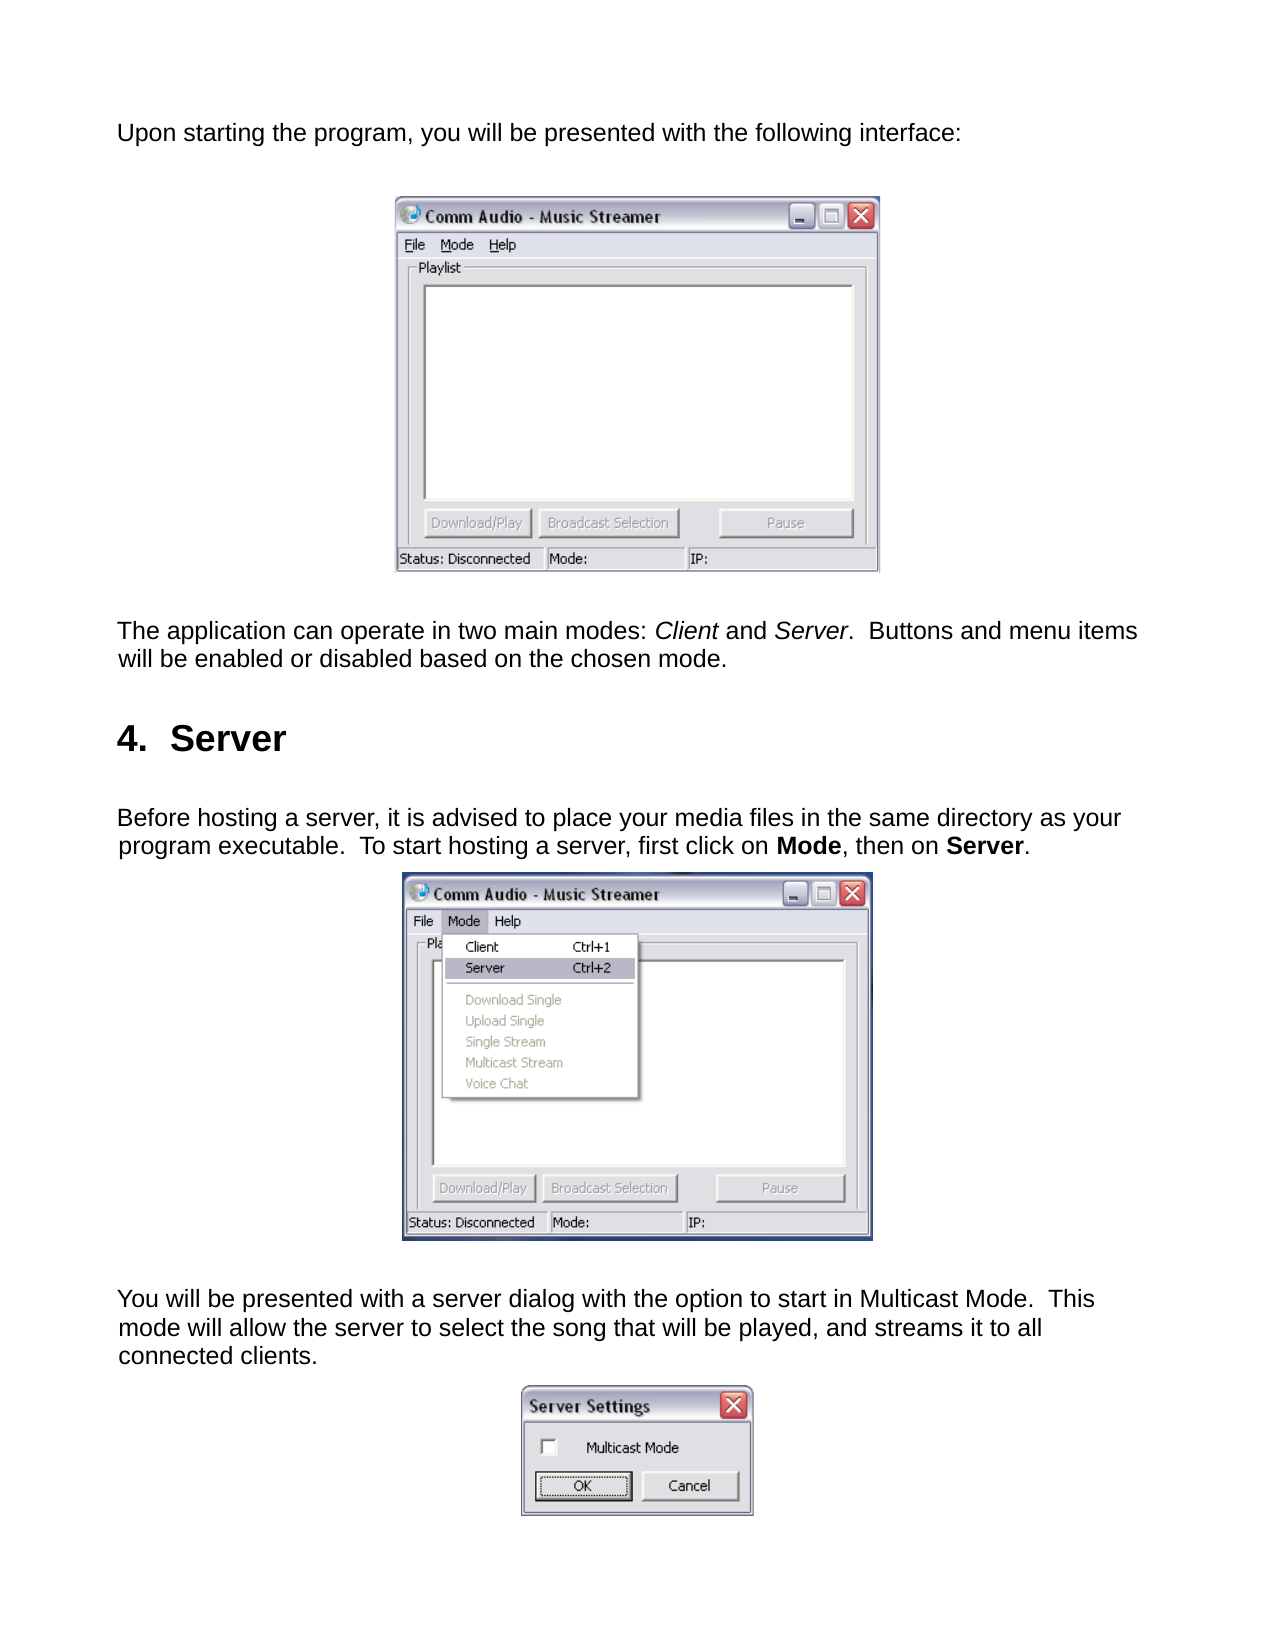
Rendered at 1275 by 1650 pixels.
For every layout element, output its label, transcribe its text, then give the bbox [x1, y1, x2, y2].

picture [402, 872, 873, 1241]
text Upon starting the program, you will be presented with the following interface: [117, 118, 1157, 147]
list Server [117, 716, 1157, 759]
text Before hosting a server, it is advised to place your media files in the same directory as your program executable. To start hosting a server, first click on Mode, then on Server. [117, 803, 1157, 860]
text The application can operate in two main modes: Client and Server. Buttons and menu items will be enabled or disabled based on the chosen mode. [117, 616, 1157, 673]
picture [394, 196, 881, 573]
text You will be presented with a server dialog with the option to start in Multicast Mode. This mode will allow the server to select the song that will be played, and streams it to all connected clients. [117, 1284, 1157, 1370]
picture [521, 1385, 754, 1516]
